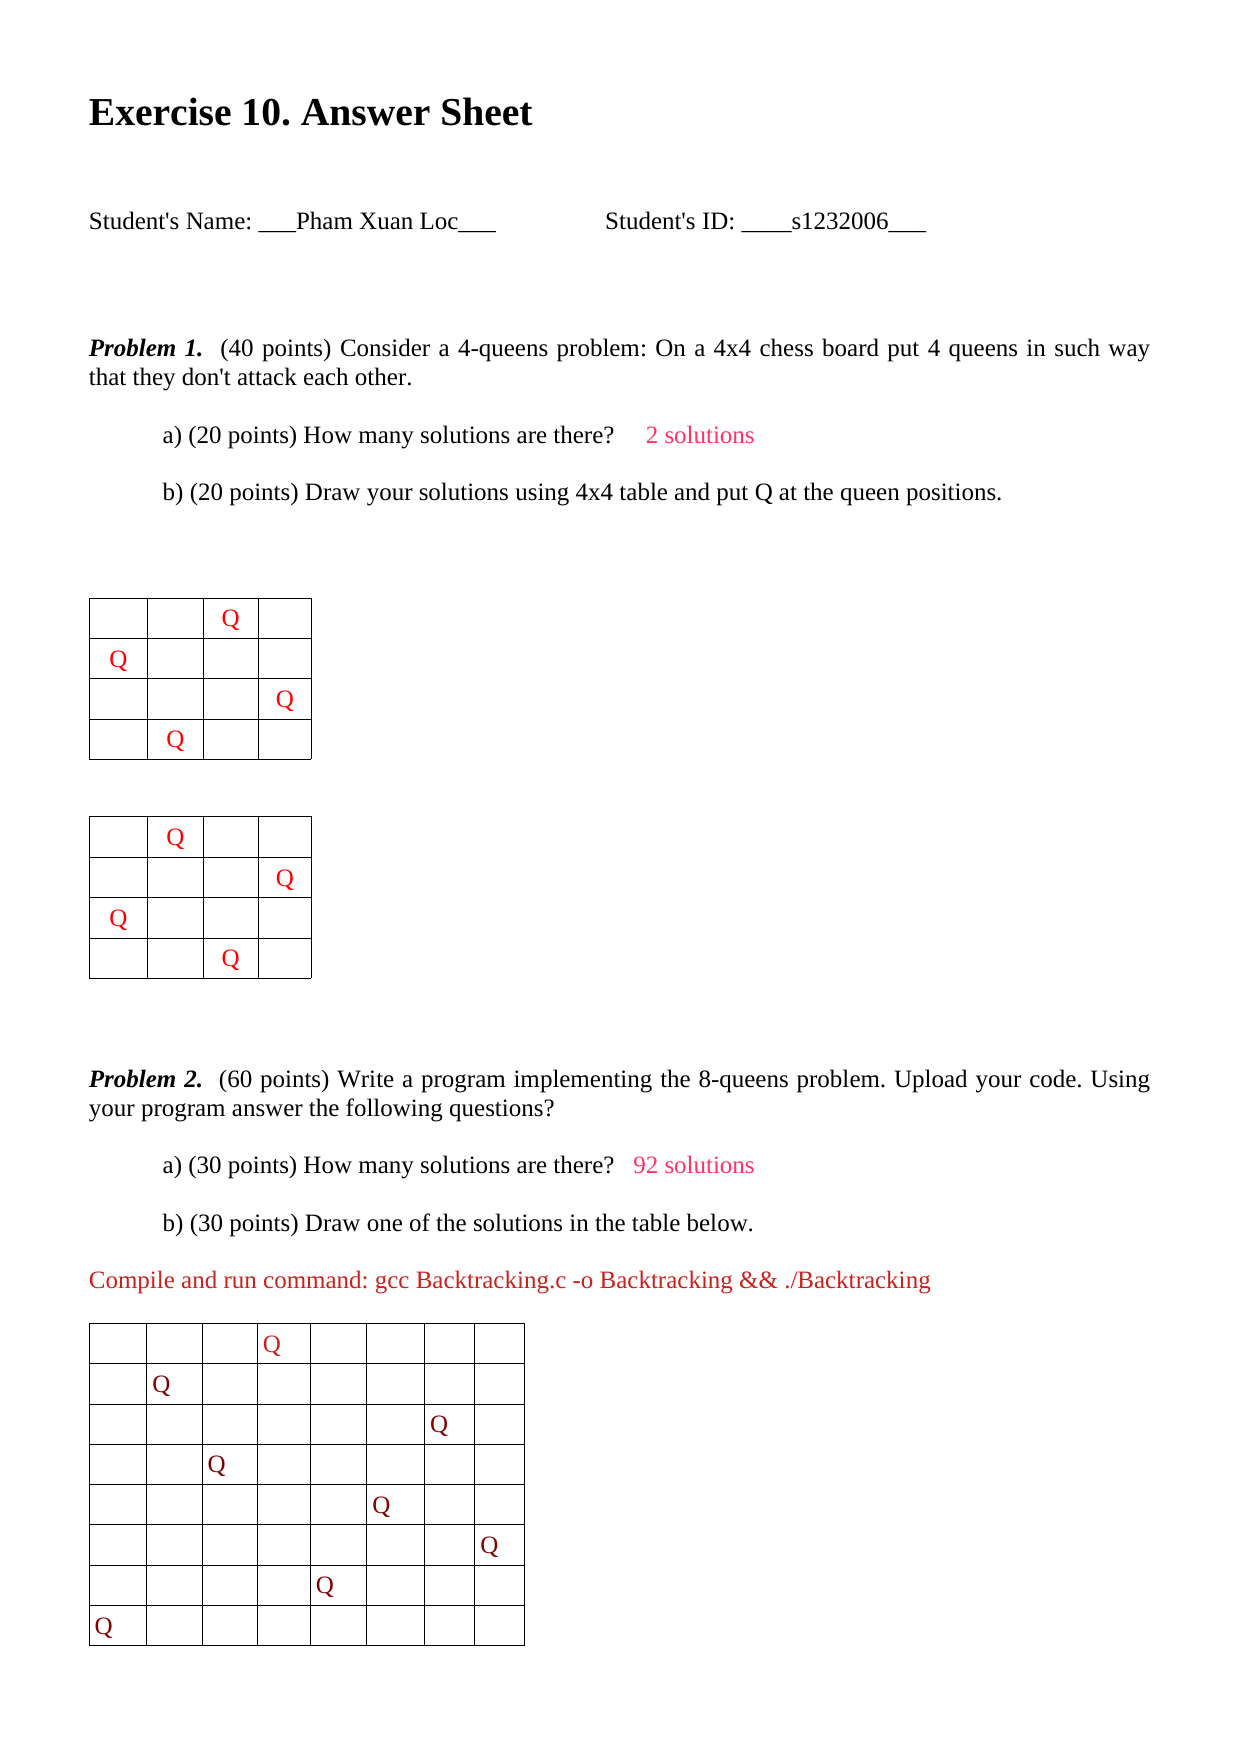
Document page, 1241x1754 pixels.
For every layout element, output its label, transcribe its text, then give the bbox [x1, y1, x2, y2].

text a) (20 points) How many solutions are there? 2 solutions [89, 420, 1151, 448]
table_cell Q [259, 858, 311, 897]
table_cell [147, 1485, 202, 1524]
table_cell [425, 1525, 474, 1565]
table_cell [148, 898, 203, 937]
table_cell [204, 720, 258, 759]
table_cell [90, 720, 147, 759]
table_cell [203, 1606, 257, 1645]
table_cell Q [259, 679, 311, 718]
table_cell [147, 1405, 202, 1444]
table_cell Q [311, 1566, 366, 1605]
text Problem 2. (60 points) Write a program implementing the 8-queens problem. Upload your code. Using your program answer the following questions? [89, 1064, 1151, 1122]
table_cell [475, 1364, 524, 1403]
table_cell [90, 1445, 146, 1484]
table_cell [425, 1445, 474, 1484]
table_cell [259, 939, 311, 978]
table_cell [367, 1364, 424, 1403]
table_cell [258, 1525, 310, 1565]
table_header [147, 1324, 202, 1363]
table_cell [90, 1364, 146, 1403]
table_cell Q [147, 1364, 202, 1403]
table_cell [148, 939, 203, 978]
table_cell [259, 720, 311, 759]
table_cell [204, 639, 258, 678]
table_cell Q [204, 939, 258, 978]
text b) (20 points) Draw your solutions using 4x4 table and put Q at the queen positions. [89, 477, 1151, 506]
table_cell [367, 1445, 424, 1484]
table_cell [90, 1405, 146, 1444]
table_header Q [258, 1324, 310, 1363]
table_cell [203, 1525, 257, 1565]
table_header [425, 1324, 474, 1363]
table_cell [90, 679, 147, 718]
table_cell Q [367, 1485, 424, 1524]
table_header [367, 1324, 424, 1363]
table_cell [475, 1566, 524, 1605]
table_cell [367, 1566, 424, 1605]
table_cell [258, 1445, 310, 1484]
table_cell [203, 1485, 257, 1524]
table_cell [148, 639, 203, 678]
table_header [90, 599, 147, 638]
table_cell [147, 1445, 202, 1484]
table_cell [311, 1405, 366, 1444]
table_header [475, 1324, 524, 1363]
table_cell [475, 1445, 524, 1484]
table_cell [259, 898, 311, 937]
table_cell [147, 1525, 202, 1565]
table_cell [475, 1405, 524, 1444]
table_cell [203, 1364, 257, 1403]
table_cell [311, 1606, 366, 1645]
table_header [204, 817, 258, 857]
table_header [90, 1324, 146, 1363]
table_cell [311, 1364, 366, 1403]
table_cell [90, 1525, 146, 1565]
table_cell [147, 1606, 202, 1645]
text Problem 1. (40 points) Consider a 4-queens problem: On a 4x4 chess board put 4 queens in such way that they don't attack each other. [89, 333, 1151, 391]
table_cell [311, 1525, 366, 1565]
table_header [259, 817, 311, 857]
table_cell [367, 1405, 424, 1444]
table_cell [90, 858, 147, 897]
table_cell Q [90, 1606, 146, 1645]
table_cell Q [90, 898, 147, 937]
table_cell Q [148, 720, 203, 759]
table_cell [367, 1606, 424, 1645]
table_cell [147, 1566, 202, 1605]
table_cell [259, 639, 311, 678]
text Exercise 10. Answer Sheet [89, 89, 1151, 134]
table_cell [367, 1525, 424, 1565]
table_cell [475, 1485, 524, 1524]
text Compile and run command: gcc Backtracking.c -o Backtracking && ./Backtracking [89, 1265, 1151, 1294]
text Student's Name: ___Pham Xuan Loc___ Student's ID: ____s1232006___ [89, 206, 1151, 235]
table_cell [311, 1445, 366, 1484]
table_cell [90, 1485, 146, 1524]
table_header Q [148, 817, 203, 857]
table_cell [258, 1606, 310, 1645]
table_header [148, 599, 203, 638]
table_cell [311, 1485, 366, 1524]
table_cell [148, 858, 203, 897]
text a) (30 points) How many solutions are there? 92 solutions [89, 1150, 1151, 1179]
table_cell [90, 1566, 146, 1605]
table_cell Q [90, 639, 147, 678]
table_cell Q [425, 1405, 474, 1444]
table_cell [425, 1606, 474, 1645]
table_cell [258, 1485, 310, 1524]
table_cell Q [475, 1525, 524, 1565]
table_cell [425, 1364, 474, 1403]
table_cell [204, 858, 258, 897]
table_cell [204, 898, 258, 937]
table_cell [425, 1485, 474, 1524]
table_cell [425, 1566, 474, 1605]
table_cell [258, 1566, 310, 1605]
table_header [203, 1324, 257, 1363]
table_cell [204, 679, 258, 718]
table_header Q [204, 599, 258, 638]
table_cell [203, 1566, 257, 1605]
table_header [311, 1324, 366, 1363]
table_cell [148, 679, 203, 718]
table_cell [203, 1405, 257, 1444]
table_cell Q [203, 1445, 257, 1484]
table_header [259, 599, 311, 638]
table_header [90, 817, 147, 857]
table_cell [258, 1364, 310, 1403]
text b) (30 points) Draw one of the solutions in the table below. [89, 1208, 1151, 1237]
table_cell [90, 939, 147, 978]
table_cell [258, 1405, 310, 1444]
table_cell [475, 1606, 524, 1645]
